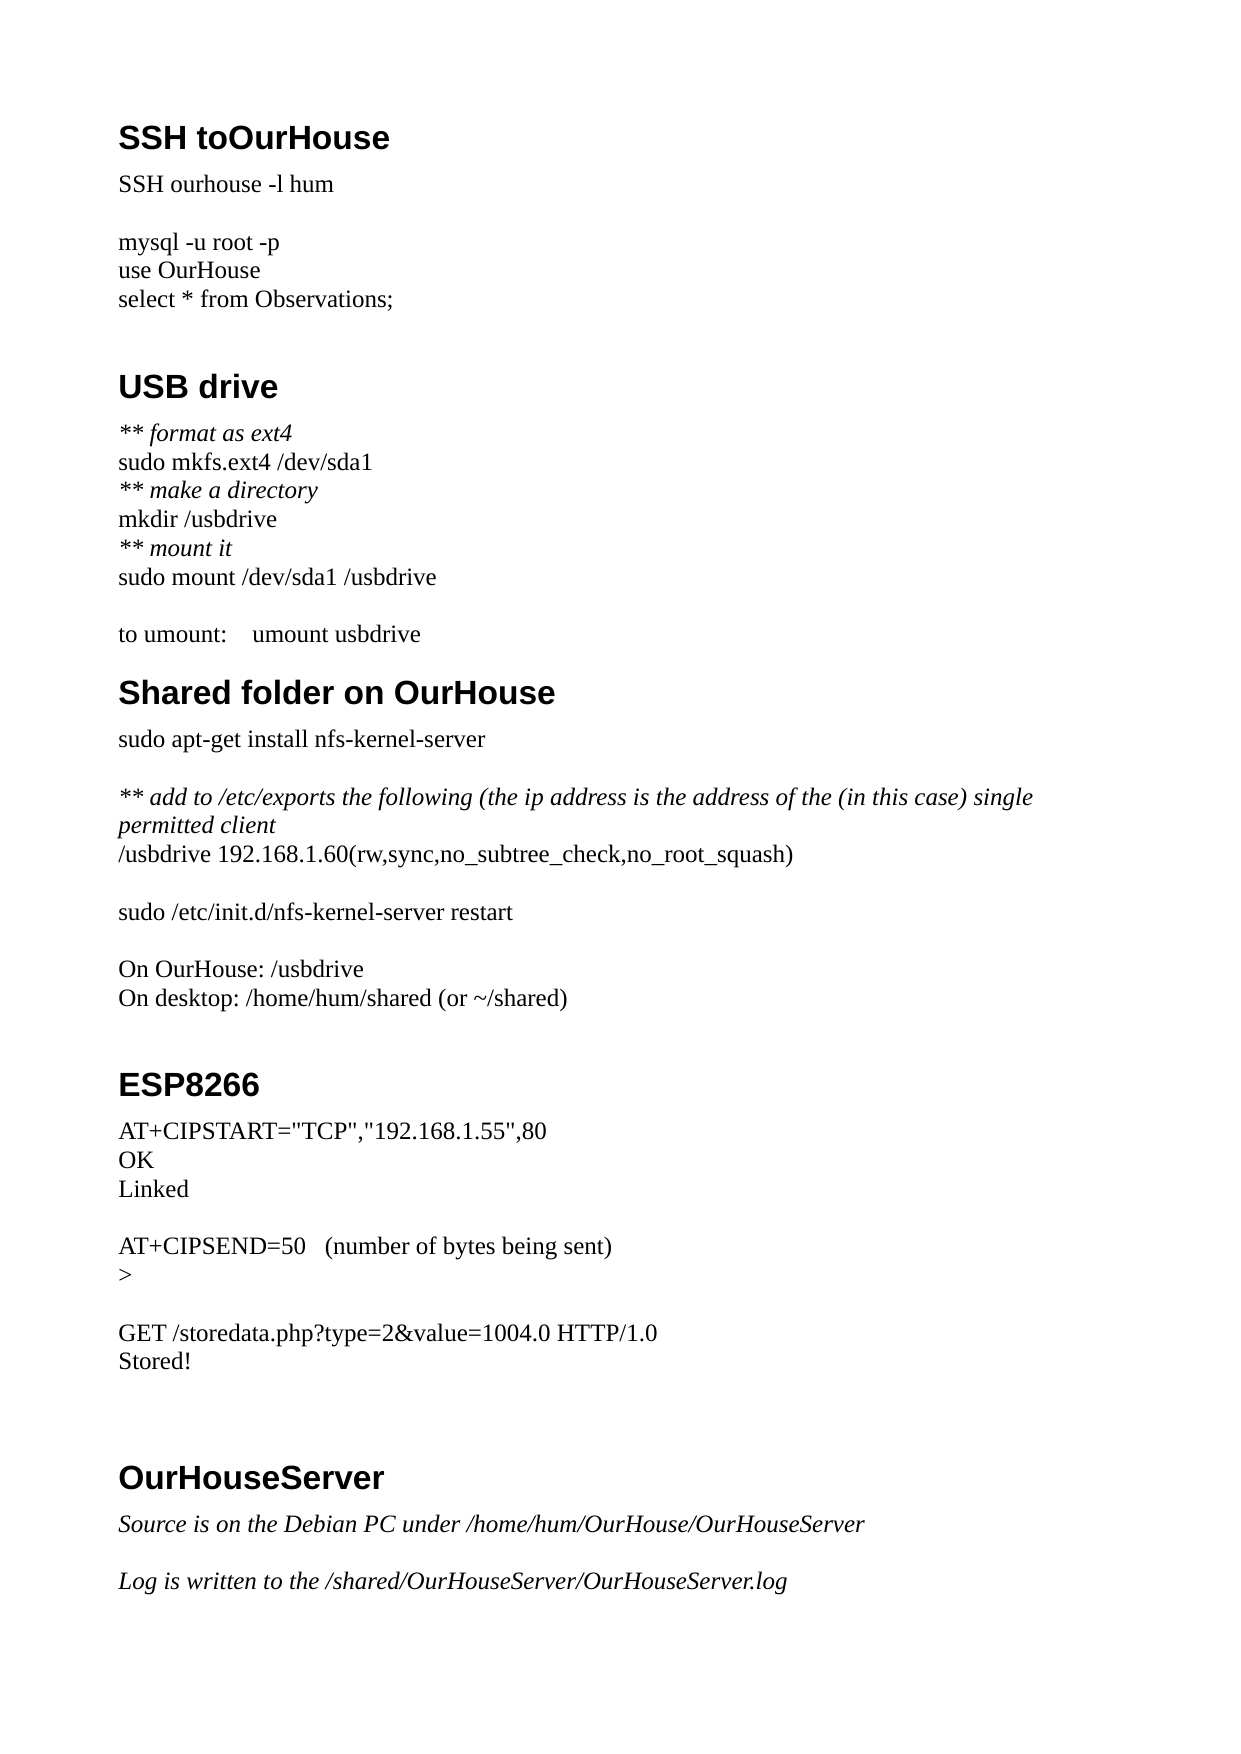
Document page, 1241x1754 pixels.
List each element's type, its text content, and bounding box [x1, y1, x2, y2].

text AT+CIPSTART="TCP","192.168.1.55",80 [118, 1116, 1122, 1145]
subtitle Shared folder on OurHouse [118, 673, 1122, 712]
text sudo mount /dev/sda1 /usbdrive [118, 562, 1122, 590]
text ** make a directory [118, 475, 1122, 504]
text Linked [118, 1174, 1122, 1203]
text AT+CIPSEND=50 (number of bytes being sent) [118, 1231, 1122, 1260]
text ** format as ext4 [118, 418, 1122, 447]
text sudo mkfs.ext4 /dev/sda1 [118, 447, 1122, 475]
text On OurHouse: /usbdrive [118, 954, 1122, 983]
text SSH ourhouse -l hum [118, 169, 1122, 198]
subtitle ESP8266 [118, 1065, 1122, 1104]
text Source is on the Debian PC under /home/hum/OurHouse/OurHouseServer [118, 1509, 1122, 1538]
text OK [118, 1145, 1122, 1174]
text mysql -u root -p [118, 227, 1122, 256]
text use OurHouse [118, 256, 1122, 284]
subtitle SSH toOurHouse [118, 118, 1122, 157]
subtitle OurHouseServer [118, 1458, 1122, 1496]
subtitle USB drive [118, 367, 1122, 405]
text select * from Observations; [118, 284, 1122, 313]
text Log is written to the /shared/OurHouseServer/OurHouseServer.log [118, 1566, 1122, 1595]
text mkdir /usbdrive [118, 504, 1122, 533]
text Stored! [118, 1346, 1122, 1375]
text On desktop: /home/hum/shared (or ~/shared) [118, 983, 1122, 1012]
text ** mount it [118, 533, 1122, 562]
text sudo apt-get install nfs-kernel-server [118, 724, 1122, 753]
text GET /storedata.php?type=2&value=1004.0 HTTP/1.0 [118, 1318, 1122, 1346]
text to umount: umount usbdrive [118, 619, 1122, 648]
text > [118, 1260, 1122, 1289]
text sudo /etc/init.d/nfs-kernel-server restart [118, 897, 1122, 925]
text ** add to /etc/exports the following (the ip address is the address of the (in this case) single permitted client [118, 782, 1122, 839]
text /usbdrive 192.168.1.60(rw,sync,no_subtree_check,no_root_squash) [118, 839, 1122, 868]
